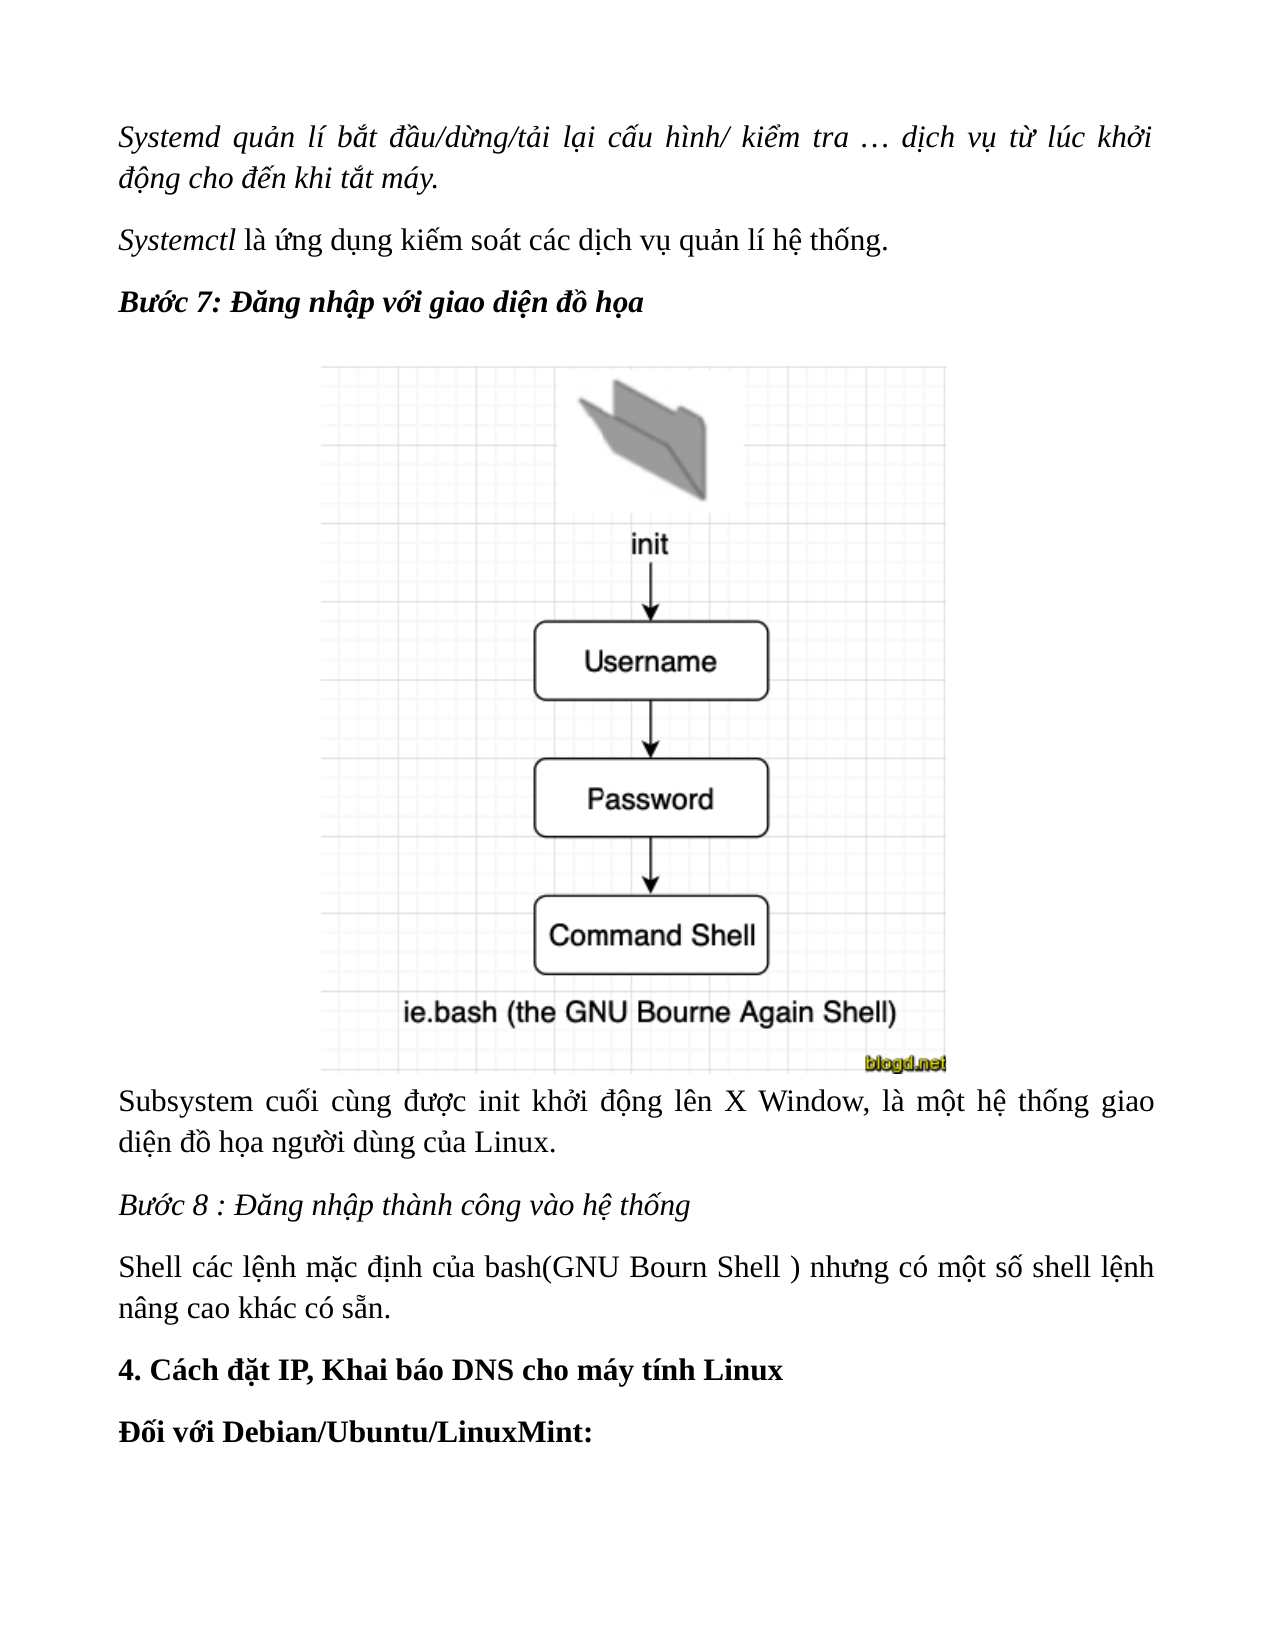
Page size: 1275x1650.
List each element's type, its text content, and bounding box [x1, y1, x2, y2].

text Đối với Debian/Ubuntu/LinuxMint: [118, 1413, 1157, 1449]
text Shell các lệnh mặc định của bash(GNU Bourn Shell ) nhưng có một số shell lệnh nâng cao khác có sẵn. [118, 1248, 1157, 1325]
text Bước 8 : Đăng nhập thành công vào hệ thống [118, 1186, 1157, 1222]
text 4. Cách đặt IP, Khai báo DNS cho máy tính Linux [118, 1351, 1157, 1387]
text Subsystem cuối cùng được init khởi động lên X Window, là một hệ thống giao diện đồ họa người dùng của Linux. [118, 1082, 1157, 1159]
text Systemctl là ứng dụng kiếm soát các dịch vụ quản lí hệ thống. [118, 221, 1157, 257]
text Systemd quản lí bắt đầu/dừng/tải lại cấu hình/ kiểm tra … dịch vụ từ lúc khởi động cho đến khi tắt máy. [118, 118, 1157, 195]
text Bước 7: Đăng nhập với giao diện đồ họa [118, 283, 1157, 319]
